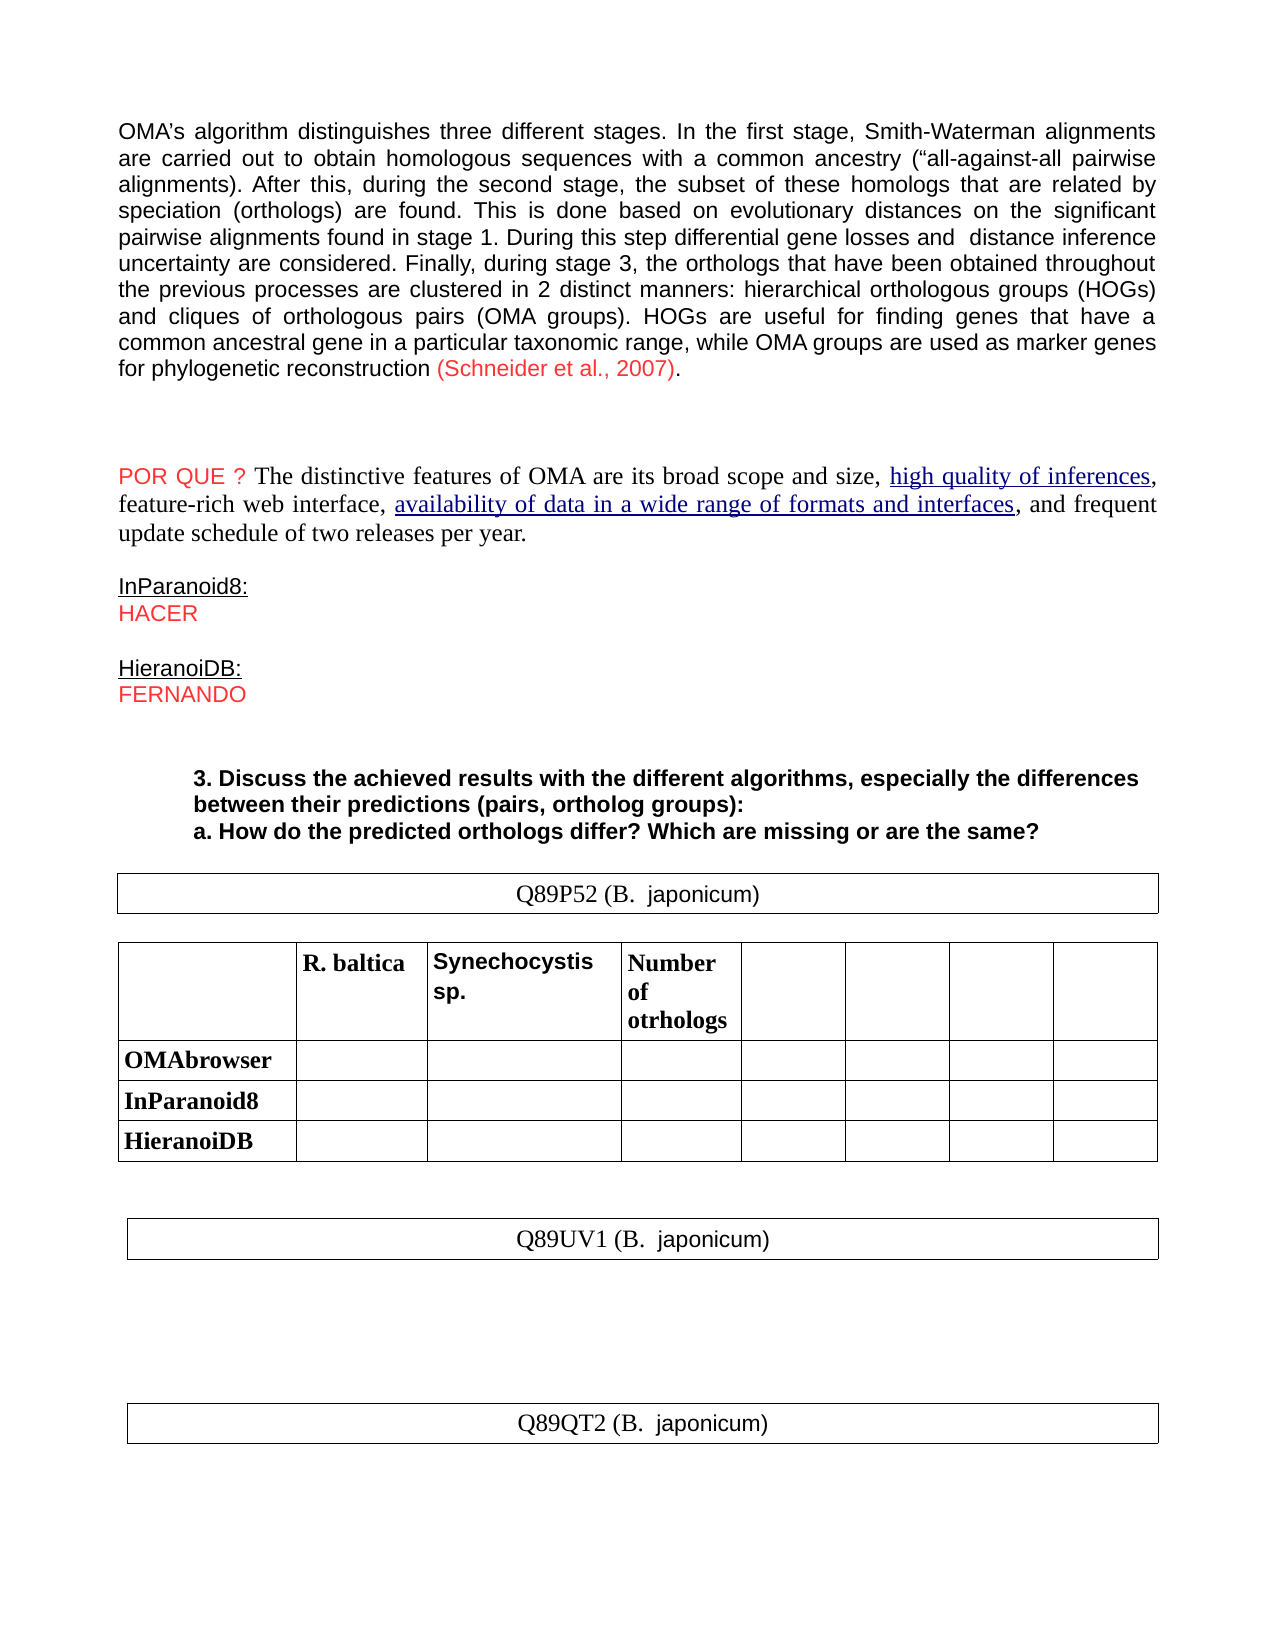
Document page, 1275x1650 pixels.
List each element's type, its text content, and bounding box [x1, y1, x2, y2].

table_header R. baltica [297, 943, 427, 1040]
table_cell [846, 1041, 949, 1080]
table_cell [950, 1041, 1053, 1080]
text HACER [118, 600, 1157, 626]
table_cell InParanoid8 [119, 1081, 296, 1120]
table_header [950, 943, 1053, 1040]
table_header [1054, 943, 1157, 1040]
table_header Q89QT2 (B. japonicum) [128, 1404, 1158, 1443]
table_cell [1054, 1041, 1157, 1080]
table_header [846, 943, 949, 1040]
table_header [742, 943, 845, 1040]
list a. How do the predicted orthologs differ? Which are missing or are the same? [156, 818, 1157, 844]
table_header Number of otrhologs [622, 943, 741, 1040]
table_header Synechocystis sp. [428, 943, 621, 1040]
text OMA’s algorithm distinguishes three different stages. In the first stage, Smith-Waterman alignments are carried out to obtain homologous sequences with a common ancestry (“all-against-all pairwise alignments). After this, during the second stage, the subset of these homologs that are related by speciation (orthologs) are found. This is done based on evolutionary distances on the significant pairwise alignments found in stage 1. During this step differential gene losses and distance inference uncertainty are considered. Finally, during stage 3, the orthologs that have been obtained throughout the previous processes are clustered in 2 distinct manners: hierarchical orthologous groups (HOGs) and cliques of orthologous pairs (OMA groups). HOGs are useful for finding genes that have a common ancestral gene in a particular taxonomic range, while OMA groups are used as marker genes for phylogenetic reconstruction (Schneider et al., 2007). [118, 118, 1157, 382]
table_cell [297, 1041, 427, 1080]
table_cell [297, 1081, 427, 1120]
table_cell [742, 1041, 845, 1080]
table_cell [742, 1081, 845, 1120]
text InParanoid8: [118, 573, 1157, 600]
table_cell [428, 1081, 621, 1120]
text POR QUE ? The distinctive features of OMA are its broad scope and size, high quality of inferences, feature-rich web interface, availability of data in a wide range of formats and interfaces, and frequent update schedule of two releases per year. [118, 461, 1157, 547]
table_cell [1054, 1121, 1157, 1161]
table_cell [622, 1121, 741, 1161]
table_header Q89UV1 (B. japonicum) [128, 1219, 1158, 1259]
text HieranoiDB: [118, 655, 1157, 681]
table_cell HieranoiDB [119, 1121, 296, 1161]
table_cell [846, 1121, 949, 1161]
table_cell OMAbrowser [119, 1041, 296, 1080]
table_cell [1054, 1081, 1157, 1120]
table_cell [428, 1041, 621, 1080]
table_cell [950, 1081, 1053, 1120]
table_cell [622, 1081, 741, 1120]
table_header Q89P52 (B. japonicum) [118, 874, 1158, 913]
text FERNANDO [118, 681, 1157, 707]
table_cell [950, 1121, 1053, 1161]
table_cell [846, 1081, 949, 1120]
table_cell [622, 1041, 741, 1080]
table_cell [742, 1121, 845, 1161]
table_cell [297, 1121, 427, 1161]
table_cell [428, 1121, 621, 1161]
table_header [119, 943, 296, 1040]
list 3. Discuss the achieved results with the different algorithms, especially the differences between their predictions (pairs, ortholog groups): [156, 765, 1157, 818]
